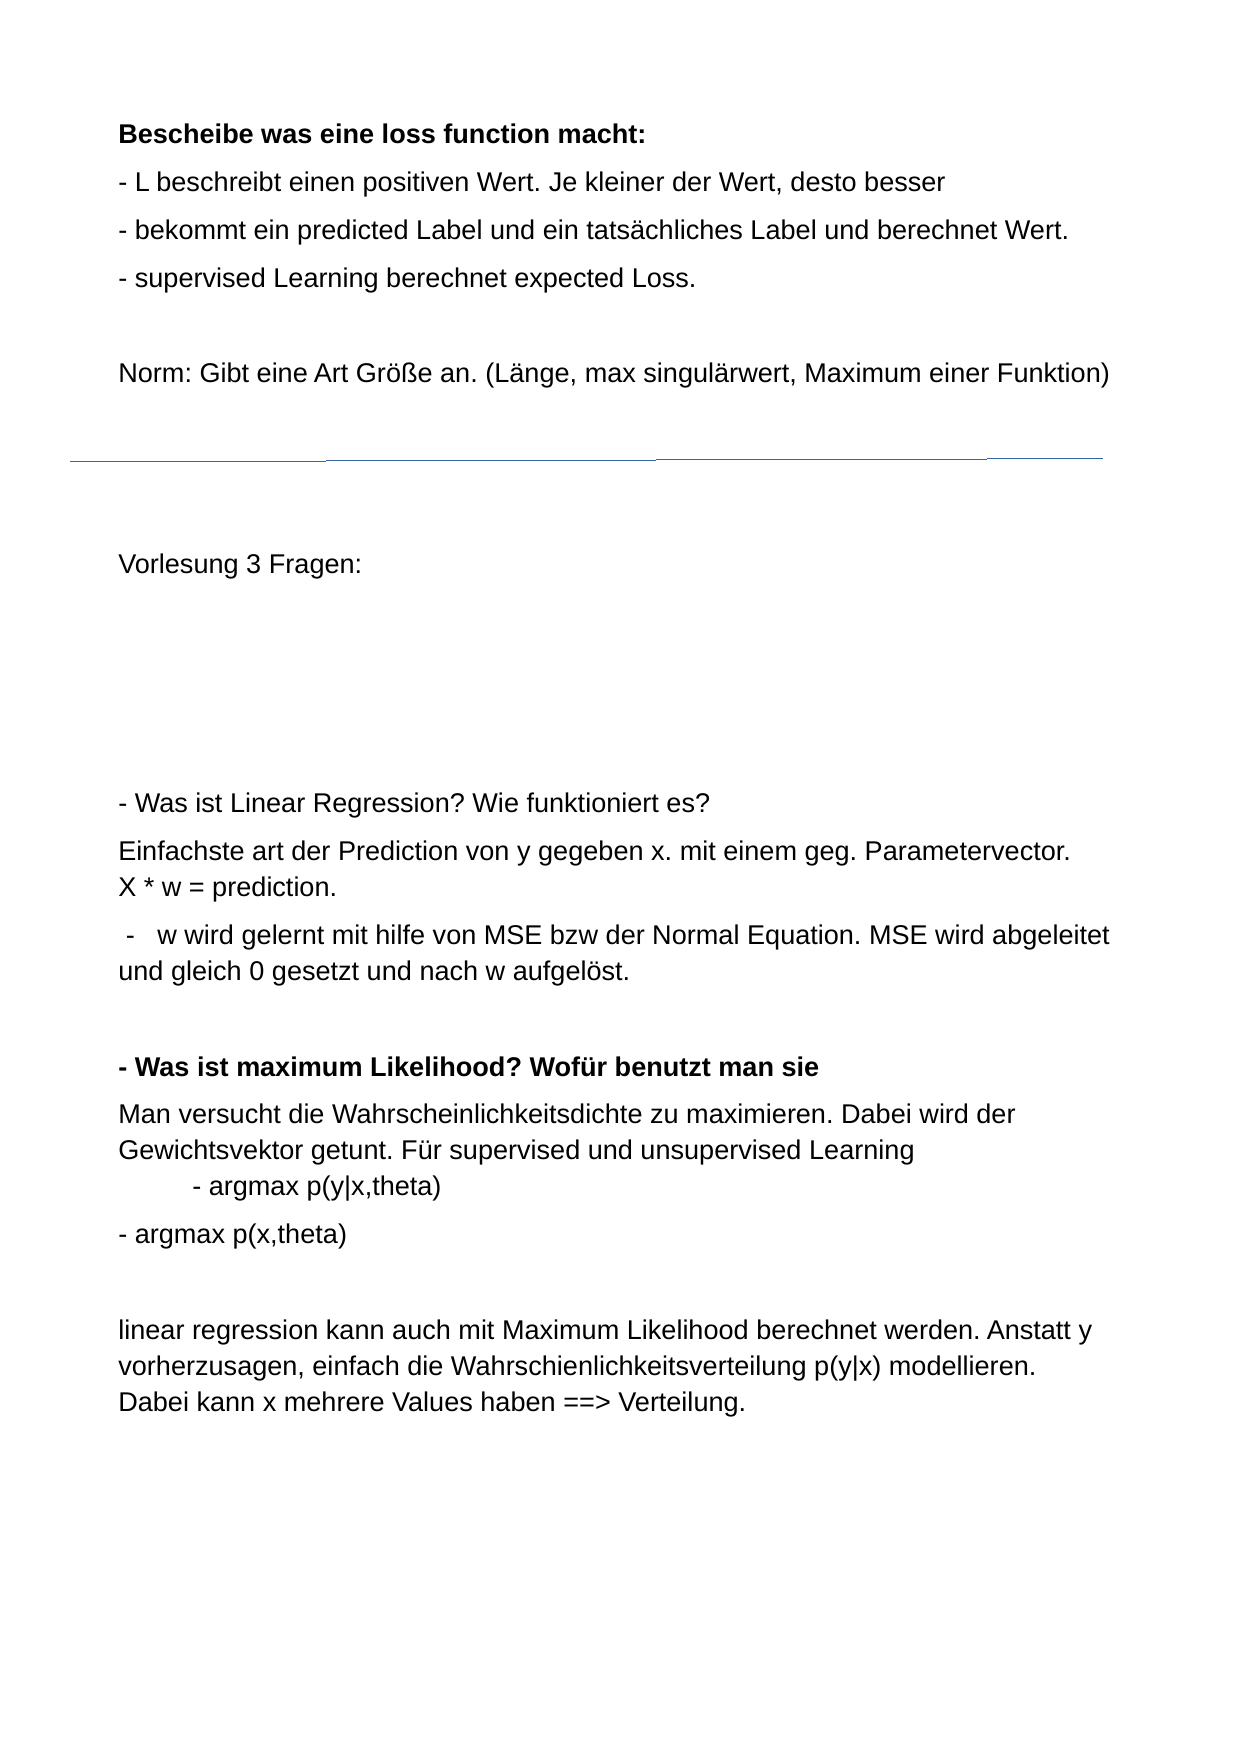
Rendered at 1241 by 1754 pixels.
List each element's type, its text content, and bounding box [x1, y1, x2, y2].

text Man versucht die Wahrscheinlichkeitsdichte zu maximieren. Dabei wird der Gewichtsvektor getunt. Für supervised und unsupervised Learning - argmax p(y|x,theta) [118, 1098, 1122, 1202]
text Norm: Gibt eine Art Größe an. (Länge, max singulärwert, Maximum einer Funktion) [118, 357, 1122, 388]
text Bescheibe was eine loss function macht: [118, 118, 1122, 149]
text - Was ist maximum Likelihood? Wofür benutzt man sie [118, 1051, 1122, 1082]
text - w wird gelernt mit hilfe von MSE bzw der Normal Equation. MSE wird abgeleitet und gleich 0 gesetzt und nach w aufgelöst. [118, 919, 1122, 986]
text Vorlesung 3 Fragen: [118, 548, 1122, 580]
text - supervised Learning berechnet expected Loss. [118, 262, 1122, 293]
text - argmax p(x,theta) [118, 1218, 1122, 1249]
text linear regression kann auch mit Maximum Likelihood berechnet werden. Anstatt y vorherzusagen, einfach die Wahrschienlichkeitsverteilung p(y|x) modellieren. Dabei kann x mehrere Values haben ==> Verteilung. [118, 1314, 1122, 1417]
text Einfachste art der Prediction von y gegeben x. mit einem geg. Parametervector. X * w = prediction. [118, 835, 1122, 902]
text - Was ist Linear Regression? Wie funktioniert es? [118, 787, 1122, 819]
text - bekommt ein predicted Label und ein tatsächliches Label und berechnet Wert. [118, 214, 1122, 245]
text - L beschreibt einen positiven Wert. Je kleiner der Wert, desto besser [118, 166, 1122, 197]
